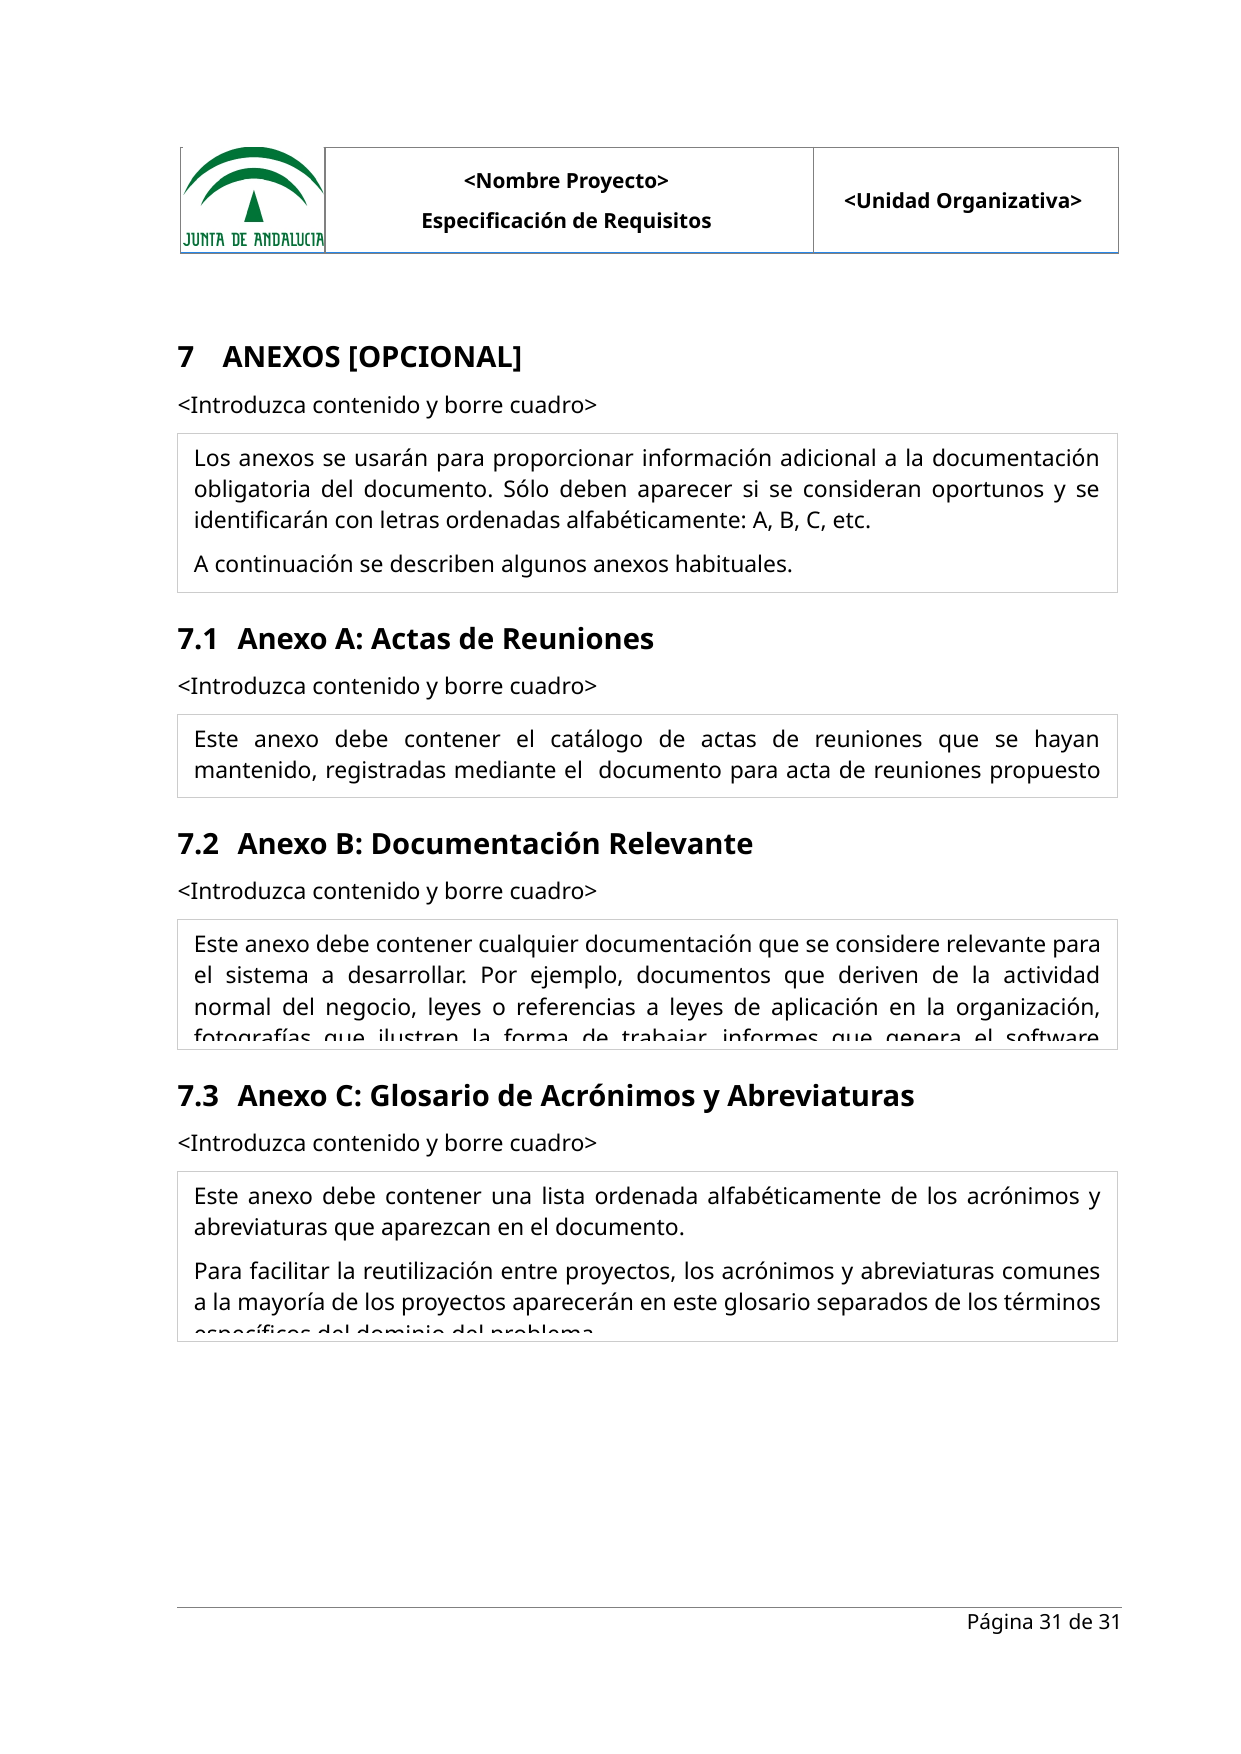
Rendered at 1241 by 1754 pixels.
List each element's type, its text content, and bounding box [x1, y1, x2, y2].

subtitle Anexo A: Actas de Reuniones [177, 618, 1122, 658]
text <Introduzca contenido y borre cuadro> [177, 670, 1122, 701]
picture [183, 147, 324, 246]
text Para facilitar la reutilización entre proyectos, los acrónimos y abreviaturas comunes a la mayoría de los proyectos aparecerán en este glosario separados de los términos específicos del dominio del problema. [194, 1255, 1101, 1333]
text Los anexos se usarán para proporcionar información adicional a la documentación obligatoria del documento. Sólo deben aparecer si se consideran oportunos y se identificarán con letras ordenadas alfabéticamente: A, B, C, etc. [194, 441, 1101, 535]
text A continuación se describen algunos anexos habituales. [194, 548, 1101, 579]
text Este anexo debe contener una lista ordenada alfabéticamente de los acrónimos y abreviaturas que aparezcan en el documento. [194, 1180, 1101, 1242]
subtitle Anexo C: Glosario de Acrónimos y Abreviaturas [177, 1075, 1122, 1115]
subtitle ANEXOS [OPCIONAL] [177, 336, 1122, 376]
text Este anexo debe contener cualquier documentación que se considere relevante para el sistema a desarrollar. Por ejemplo, documentos que deriven de la actividad normal del negocio, leyes o referencias a leyes de aplicación en la organización, fotografías que ilustren la forma de trabajar, informes que genera el software actual, etc. [194, 928, 1101, 1041]
text <Introduzca contenido y borre cuadro> [177, 875, 1122, 906]
text <Introduzca contenido y borre cuadro> [177, 389, 1122, 420]
text Este anexo debe contener el catálogo de actas de reuniones que se hayan mantenido, registradas mediante el documento para acta de reuniones propuesto en Madeja. [194, 723, 1101, 789]
subtitle Anexo B: Documentación Relevante [177, 823, 1122, 863]
text <Introduzca contenido y borre cuadro> [177, 1127, 1122, 1158]
